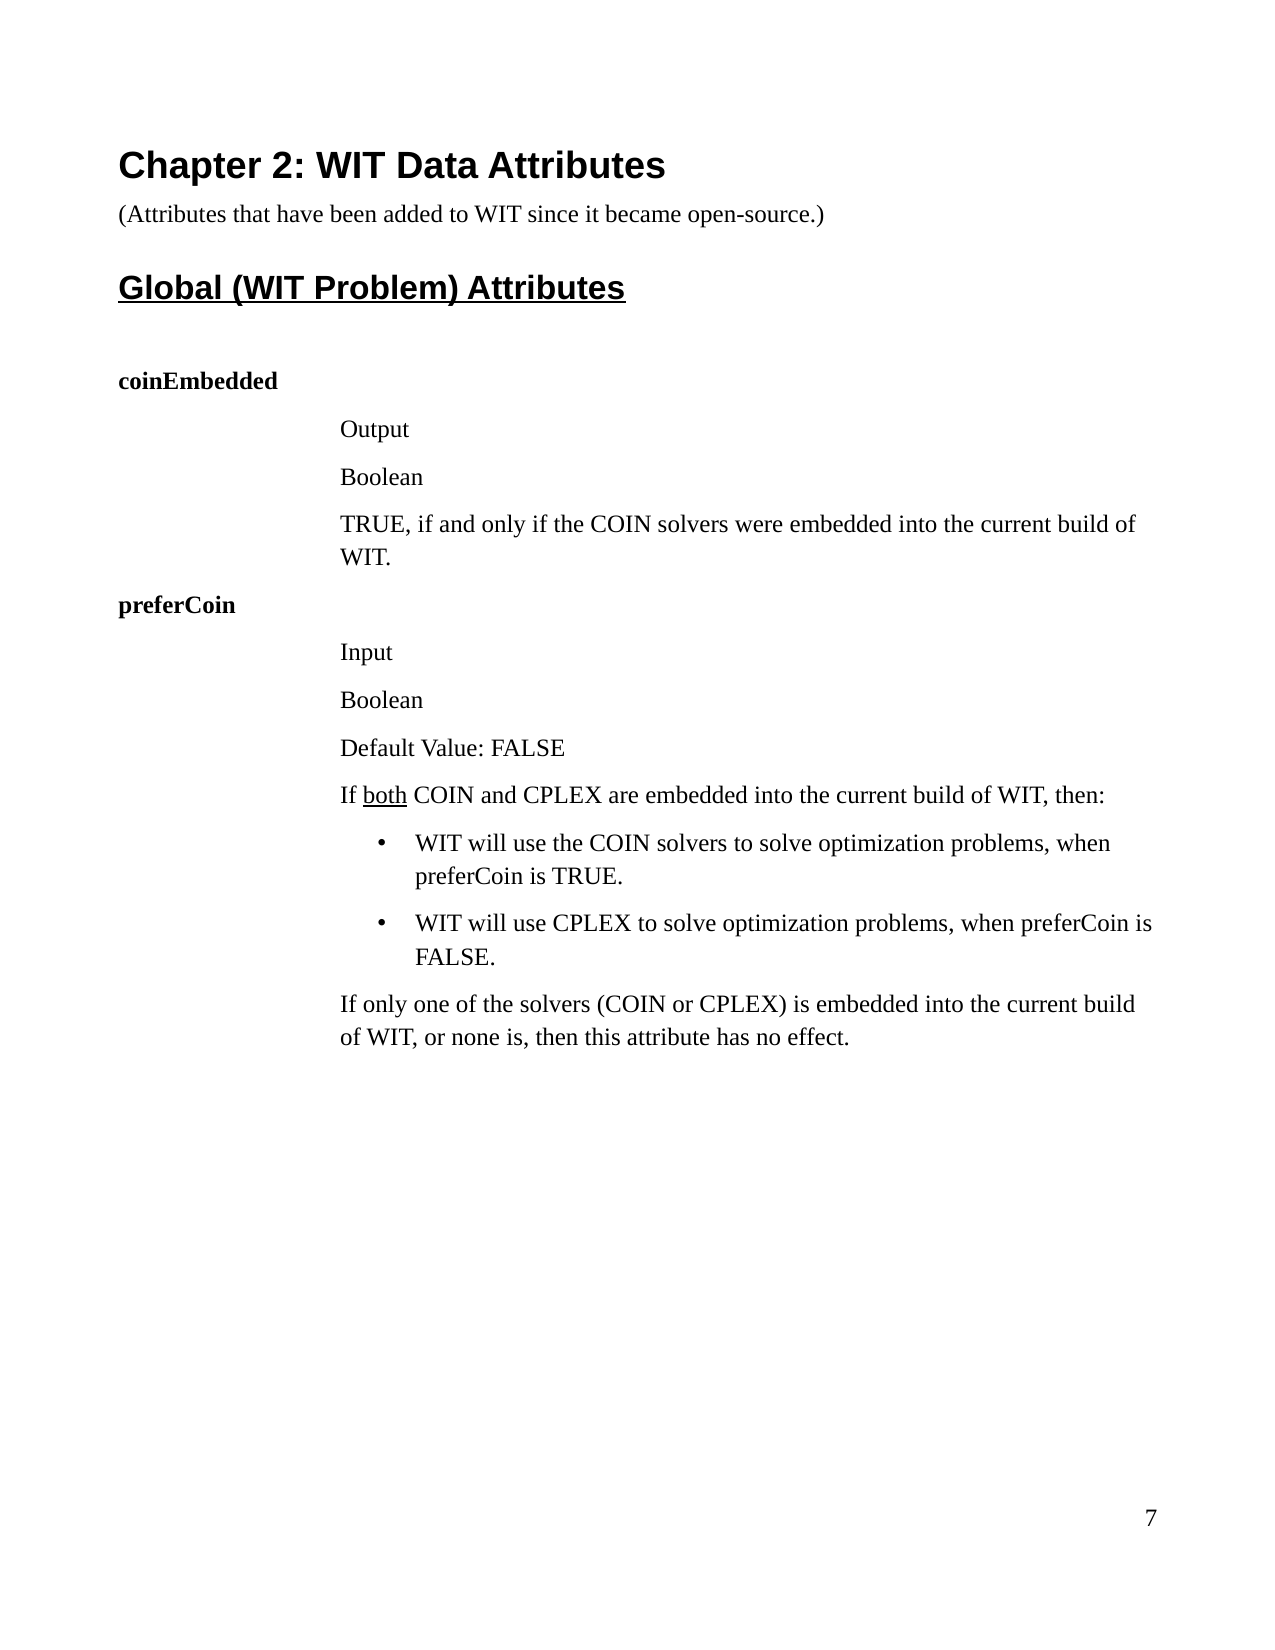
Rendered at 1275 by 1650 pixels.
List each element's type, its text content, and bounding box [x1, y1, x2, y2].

text coinEmbedded [118, 366, 1157, 395]
text Boolean [340, 462, 1157, 490]
subtitle Global (WIT Problem) Attributes [118, 268, 1157, 306]
text Output [340, 414, 1157, 443]
list WIT will use the COIN solvers to solve optimization problems, when preferCoin is TRUE. [377, 828, 1157, 890]
text TRUE, if and only if the COIN solvers were embedded into the current build of WIT. [340, 509, 1157, 571]
text If both COIN and CPLEX are embedded into the current build of WIT, then: [340, 780, 1157, 809]
text If only one of the solvers (COIN or CPLEX) is embedded into the current build of WIT, or none is, then this attribute has no effect. [340, 989, 1157, 1051]
text (Attributes that have been added to WIT since it became open-source.) [118, 199, 1157, 228]
subtitle Chapter 2: WIT Data Attributes [118, 143, 1157, 187]
text Default Value: FALSE [340, 733, 1157, 761]
list WIT will use CPLEX to solve optimization problems, when preferCoin is FALSE. [377, 908, 1157, 970]
text Boolean [340, 685, 1157, 714]
text preferCoin [118, 590, 1157, 619]
text Input [340, 637, 1157, 666]
